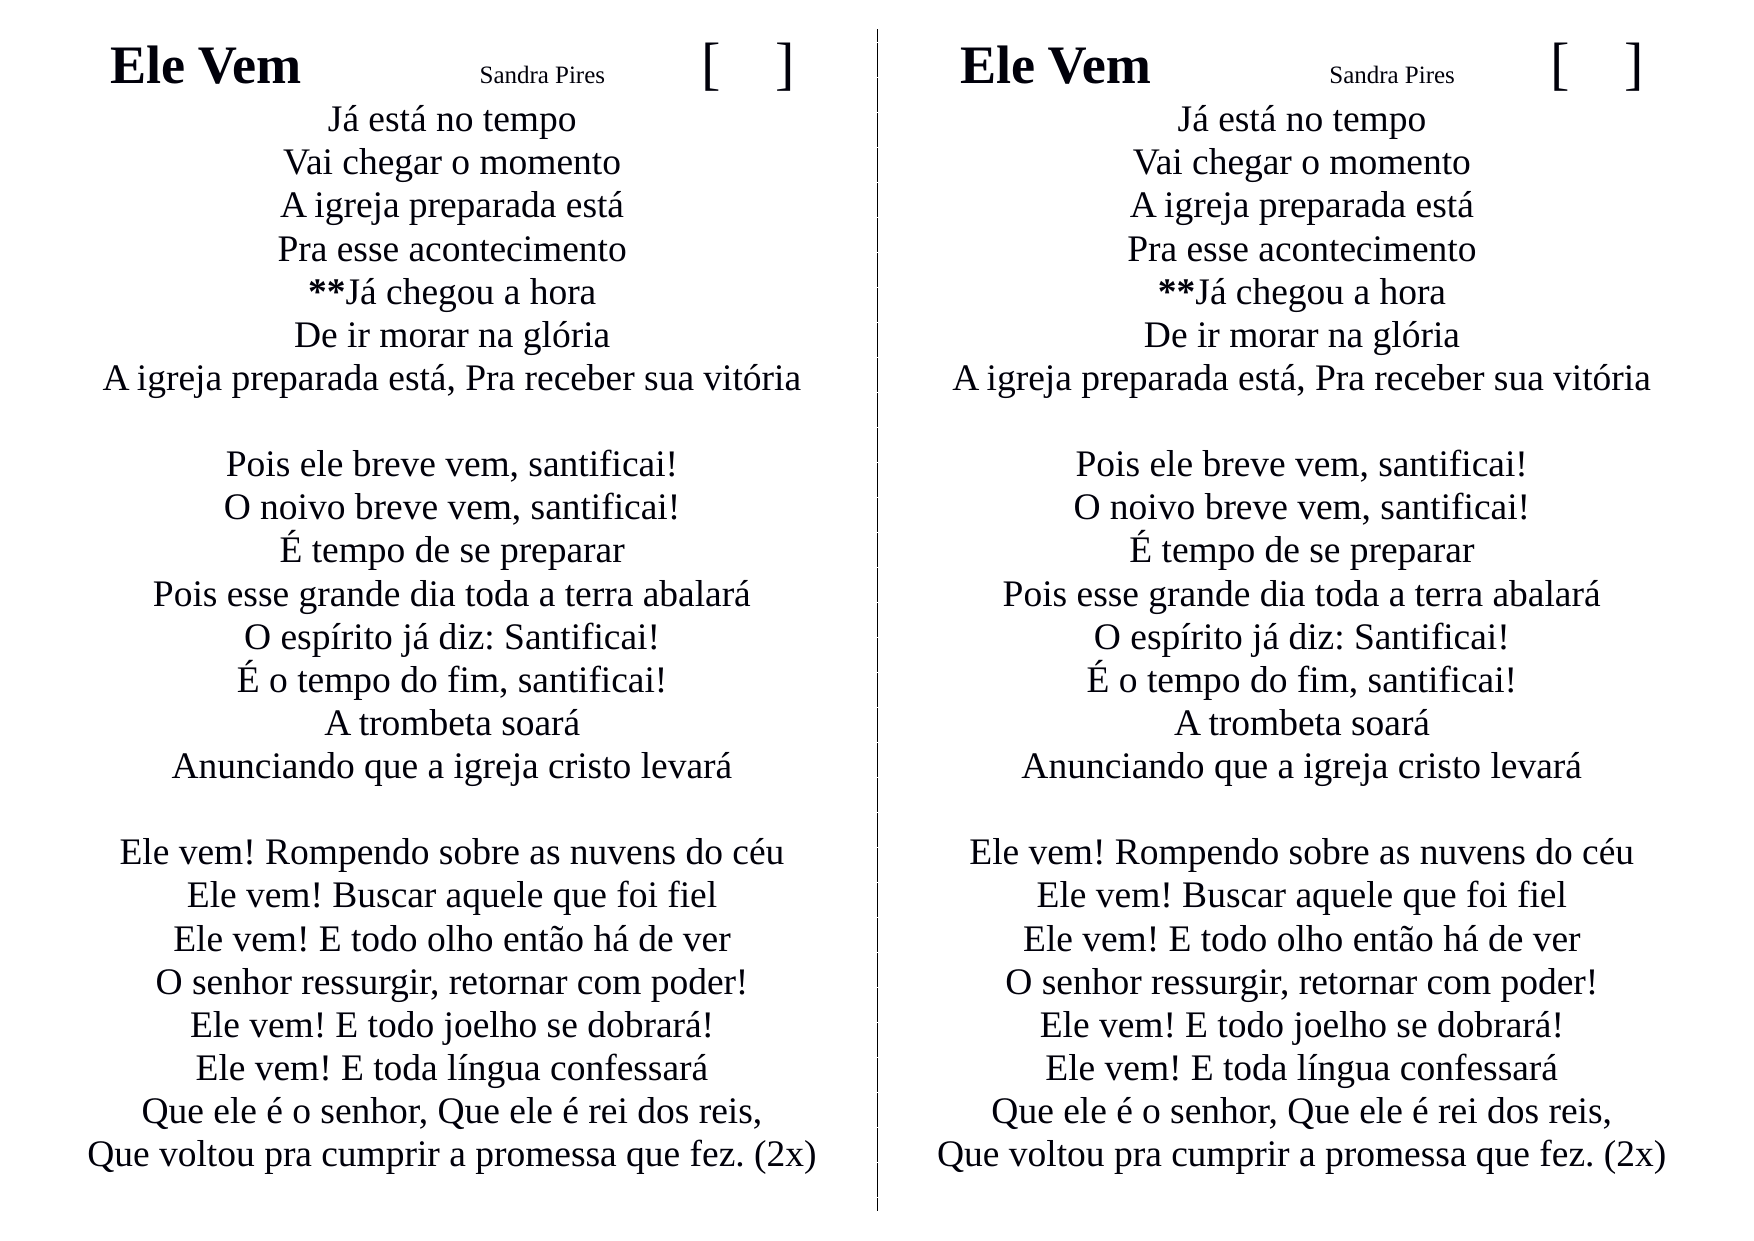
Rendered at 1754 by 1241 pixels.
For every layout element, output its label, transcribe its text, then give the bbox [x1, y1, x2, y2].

text Pois esse grande dia toda a terra abalará [879, 571, 1724, 614]
text Pois ele breve vem, santificai! [29, 442, 875, 485]
text Ele vem! Buscar aquele que foi fiel [29, 873, 875, 916]
text É tempo de se preparar [29, 528, 875, 571]
text A trombeta soará [879, 700, 1724, 743]
text Pra esse acontecimento [879, 226, 1724, 269]
text O senhor ressurgir, retornar com poder! [879, 959, 1724, 1002]
text Ele vem! Buscar aquele que foi fiel [879, 873, 1724, 916]
text Pra esse acontecimento [29, 226, 875, 269]
text É o tempo do fim, santificai! [29, 657, 875, 700]
text Ele vem! E todo joelho se dobrará! [879, 1002, 1724, 1045]
text Anunciando que a igreja cristo levará [29, 743, 875, 787]
text Ele vem! Rompendo sobre as nuvens do céu [29, 830, 875, 873]
text Ele vem! E toda língua confessará [29, 1045, 875, 1088]
text Ele vem! E todo olho então há de ver [879, 916, 1724, 959]
text Ele vem! E toda língua confessará [879, 1045, 1724, 1088]
text Que ele é o senhor, Que ele é rei dos reis, [29, 1088, 875, 1132]
text A igreja preparada está [29, 183, 875, 226]
text É tempo de se preparar [879, 528, 1724, 571]
text Ele Vem Sandra Pires [ ] [29, 29, 875, 97]
text O espírito já diz: Santificai! [879, 614, 1724, 657]
text **Já chegou a hora [879, 269, 1724, 312]
text O noivo breve vem, santificai! [29, 485, 875, 528]
text Ele vem! E todo joelho se dobrará! [29, 1002, 875, 1045]
text O espírito já diz: Santificai! [29, 614, 875, 657]
text Pois esse grande dia toda a terra abalará [29, 571, 875, 614]
text Que voltou pra cumprir a promessa que fez. (2x) [879, 1132, 1724, 1175]
text O noivo breve vem, santificai! [879, 485, 1724, 528]
text A trombeta soará [29, 700, 875, 743]
text Ele vem! E todo olho então há de ver [29, 916, 875, 959]
text De ir morar na glória [879, 312, 1724, 355]
text **Já chegou a hora [29, 269, 875, 312]
text É o tempo do fim, santificai! [879, 657, 1724, 700]
text A igreja preparada está [879, 183, 1724, 226]
text Ele vem! Rompendo sobre as nuvens do céu [879, 830, 1724, 873]
text Já está no tempo [879, 97, 1724, 140]
text Vai chegar o momento [879, 140, 1724, 183]
text Ele Vem Sandra Pires [ ] [879, 29, 1724, 97]
text A igreja preparada está, Pra receber sua vitória [879, 355, 1724, 398]
text Pois ele breve vem, santificai! [879, 442, 1724, 485]
text O senhor ressurgir, retornar com poder! [29, 959, 875, 1002]
text Já está no tempo [29, 97, 875, 140]
text Que ele é o senhor, Que ele é rei dos reis, [879, 1088, 1724, 1132]
text A igreja preparada está, Pra receber sua vitória [29, 355, 875, 398]
text Que voltou pra cumprir a promessa que fez. (2x) [29, 1132, 875, 1175]
text Vai chegar o momento [29, 140, 875, 183]
text De ir morar na glória [29, 312, 875, 355]
text Anunciando que a igreja cristo levará [879, 743, 1724, 787]
